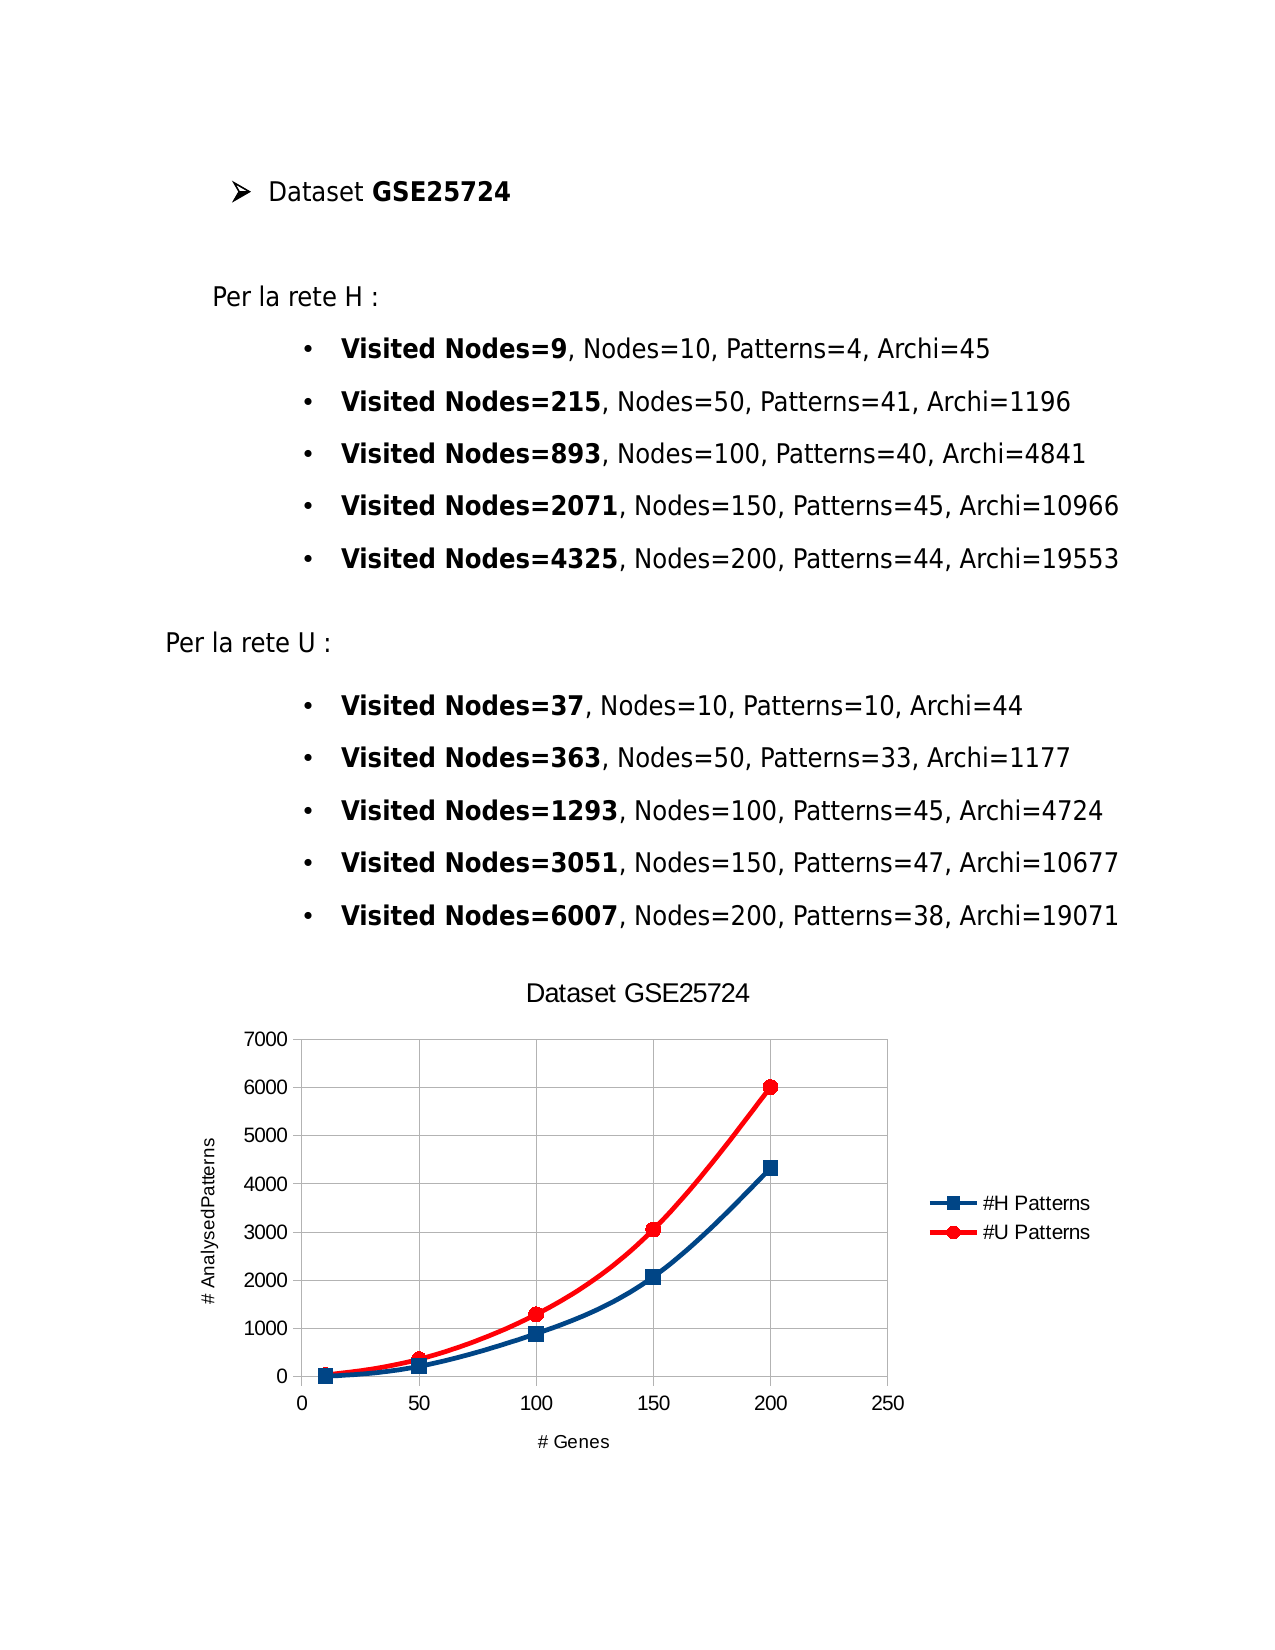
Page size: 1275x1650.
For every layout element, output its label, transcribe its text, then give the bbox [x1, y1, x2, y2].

text Per la rete U : [118, 627, 1157, 659]
list Visited Nodes=1293, Nodes=100, Patterns=45, Archi=4724 [303, 795, 1157, 827]
list Visited Nodes=215, Nodes=50, Patterns=41, Archi=1196 [303, 386, 1157, 417]
list Visited Nodes=37, Nodes=10, Patterns=10, Archi=44 [303, 690, 1157, 722]
list Visited Nodes=2071, Nodes=150, Patterns=45, Archi=10966 [303, 491, 1157, 522]
list Dataset GSE25724 [231, 176, 1157, 208]
list Visited Nodes=363, Nodes=50, Patterns=33, Archi=1177 [303, 743, 1157, 774]
list Visited Nodes=6007, Nodes=200, Patterns=38, Archi=19071 [303, 900, 1157, 931]
list Visited Nodes=4325, Nodes=200, Patterns=44, Archi=19553 [303, 543, 1157, 575]
list Visited Nodes=893, Nodes=100, Patterns=40, Archi=4841 [303, 438, 1157, 470]
list Visited Nodes=9, Nodes=10, Patterns=4, Archi=45 [303, 333, 1157, 365]
list Visited Nodes=3051, Nodes=150, Patterns=47, Archi=10677 [303, 847, 1157, 879]
text Per la rete H : [118, 281, 1157, 313]
